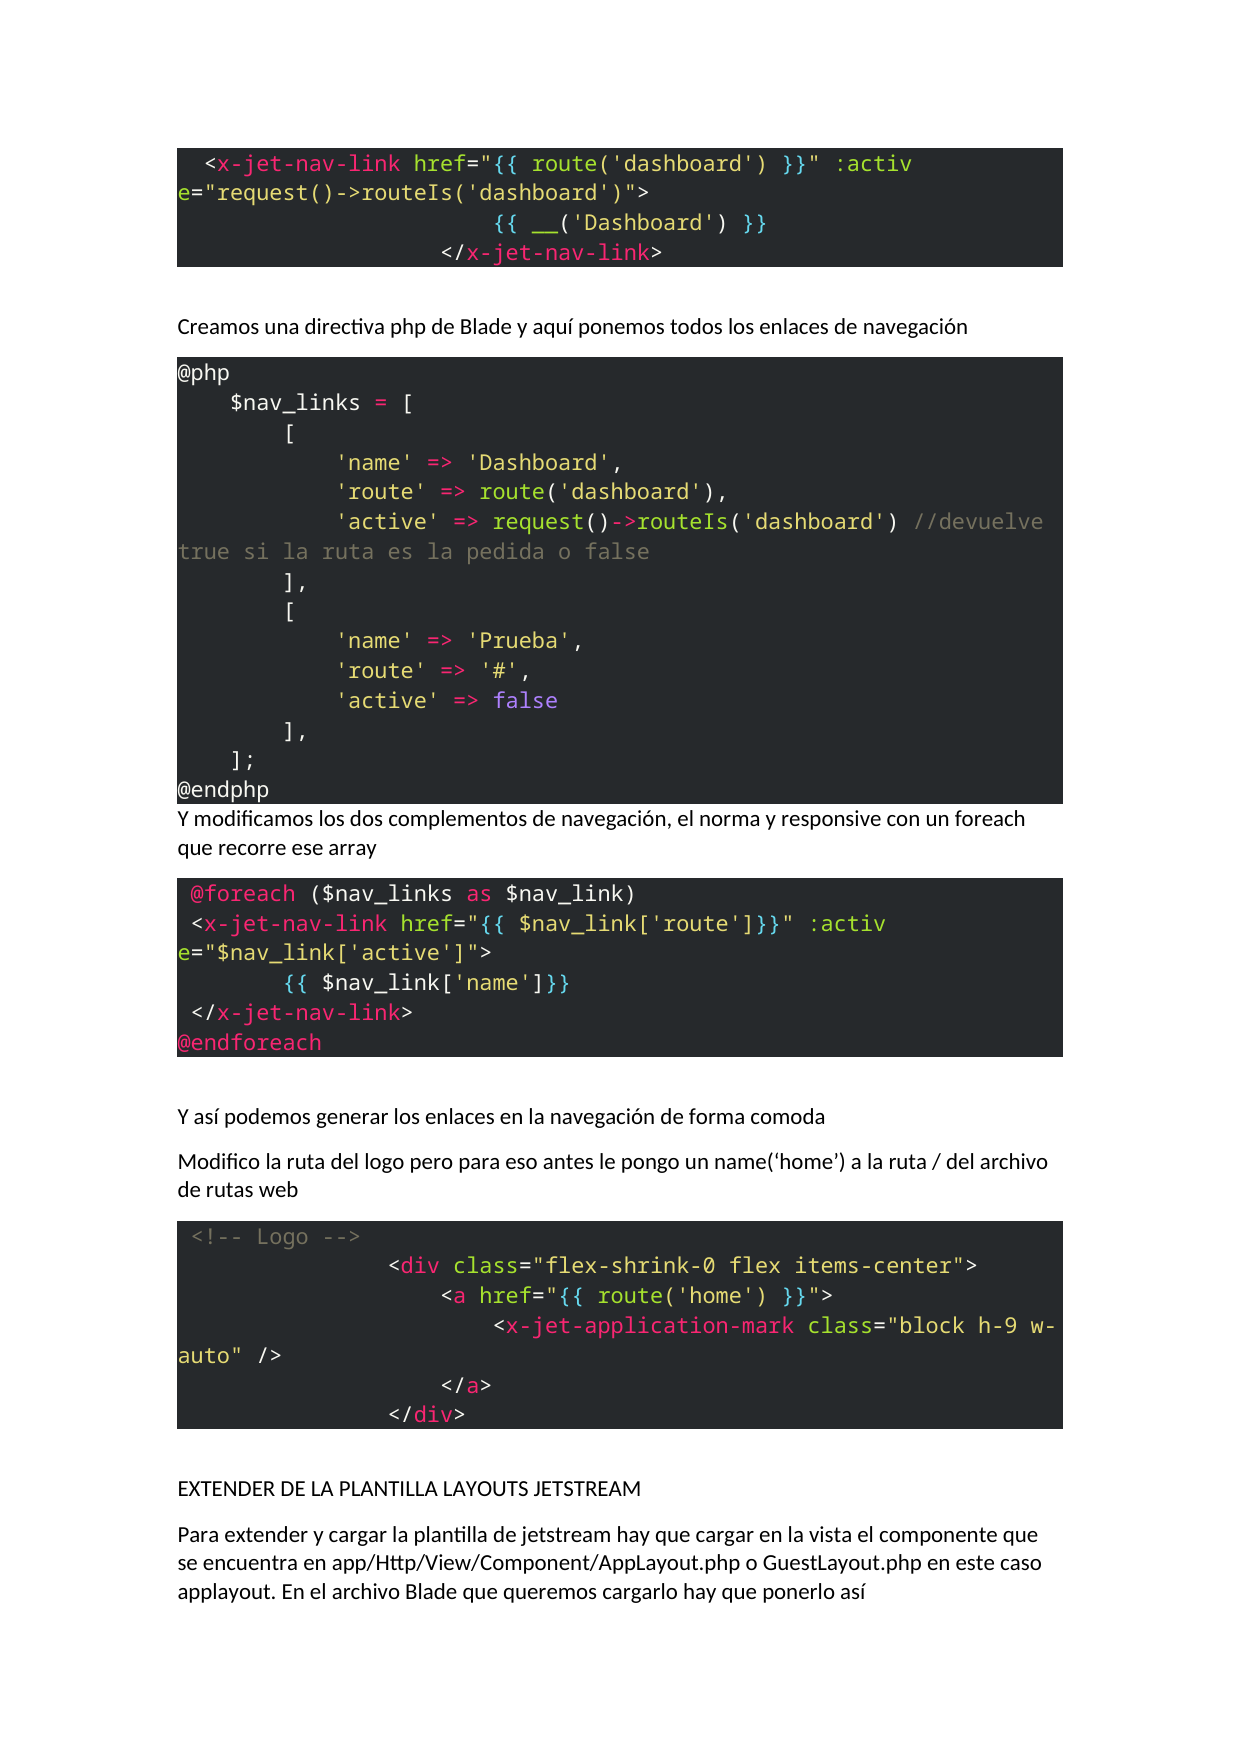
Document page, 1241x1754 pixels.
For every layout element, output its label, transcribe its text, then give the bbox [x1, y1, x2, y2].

text Y así podemos generar los enlaces en la navegación de forma comoda [177, 1102, 1063, 1130]
text </x-jet-nav-link> [177, 237, 1063, 267]
text Para extender y cargar la plantilla de jetstream hay que cargar en la vista el componente que se encuentra en app/Http/View/Component/AppLayout.php o GuestLayout.php en este caso applayout. En el archivo Blade que queremos cargarlo hay que ponerlo así [177, 1520, 1063, 1605]
text <x-jet-application-mark class="block h-9 w-auto" /> [177, 1310, 1063, 1370]
text $nav_links = [ [177, 387, 1063, 417]
text Creamos una directiva php de Blade y aquí ponemos todos los enlaces de navegación [177, 312, 1063, 340]
text [ [177, 596, 1063, 625]
text @endphp [177, 774, 1063, 804]
text 'name' => 'Prueba', [177, 625, 1063, 655]
text 'active' => request()->routeIs('dashboard') //devuelve true si la ruta es la pedida o false [177, 506, 1063, 566]
text 'name' => 'Dashboard', [177, 447, 1063, 476]
text ], [177, 715, 1063, 744]
text @endforeach [177, 1027, 1063, 1057]
text </x-jet-nav-link> [177, 997, 1063, 1027]
text <a href="{{ route('home') }}"> [177, 1280, 1063, 1310]
text @php [177, 357, 1063, 387]
text {{ __('Dashboard') }} [177, 207, 1063, 237]
text {{ $nav_link['name']}} [177, 967, 1063, 997]
text EXTENDER DE LA PLANTILLA LAYOUTS JETSTREAM [177, 1474, 1063, 1502]
text [ [177, 417, 1063, 447]
text 'route' => '#', [177, 655, 1063, 685]
text </a> [177, 1370, 1063, 1399]
text ], [177, 566, 1063, 596]
text @foreach ($nav_links as $nav_link) [177, 878, 1063, 908]
text ]; [177, 744, 1063, 774]
text 'route' => route('dashboard'), [177, 476, 1063, 506]
text Y modificamos los dos complementos de navegación, el norma y responsive con un foreach que recorre ese array [177, 804, 1063, 861]
text <div class="flex-shrink-0 flex items-center"> [177, 1251, 1063, 1280]
text <!-- Logo --> [177, 1221, 1063, 1251]
text </div> [177, 1399, 1063, 1429]
text Modifico la ruta del logo pero para eso antes le pongo un name(‘home’) a la ruta / del archivo de rutas web [177, 1147, 1063, 1203]
text <x-jet-nav-link href="{{ $nav_link['route']}}" :active="$nav_link['active']"> [177, 908, 1063, 967]
text <x-jet-nav-link href="{{ route('dashboard') }}" :active="request()->routeIs('dashboard')"> [177, 148, 1063, 207]
text 'active' => false [177, 685, 1063, 715]
